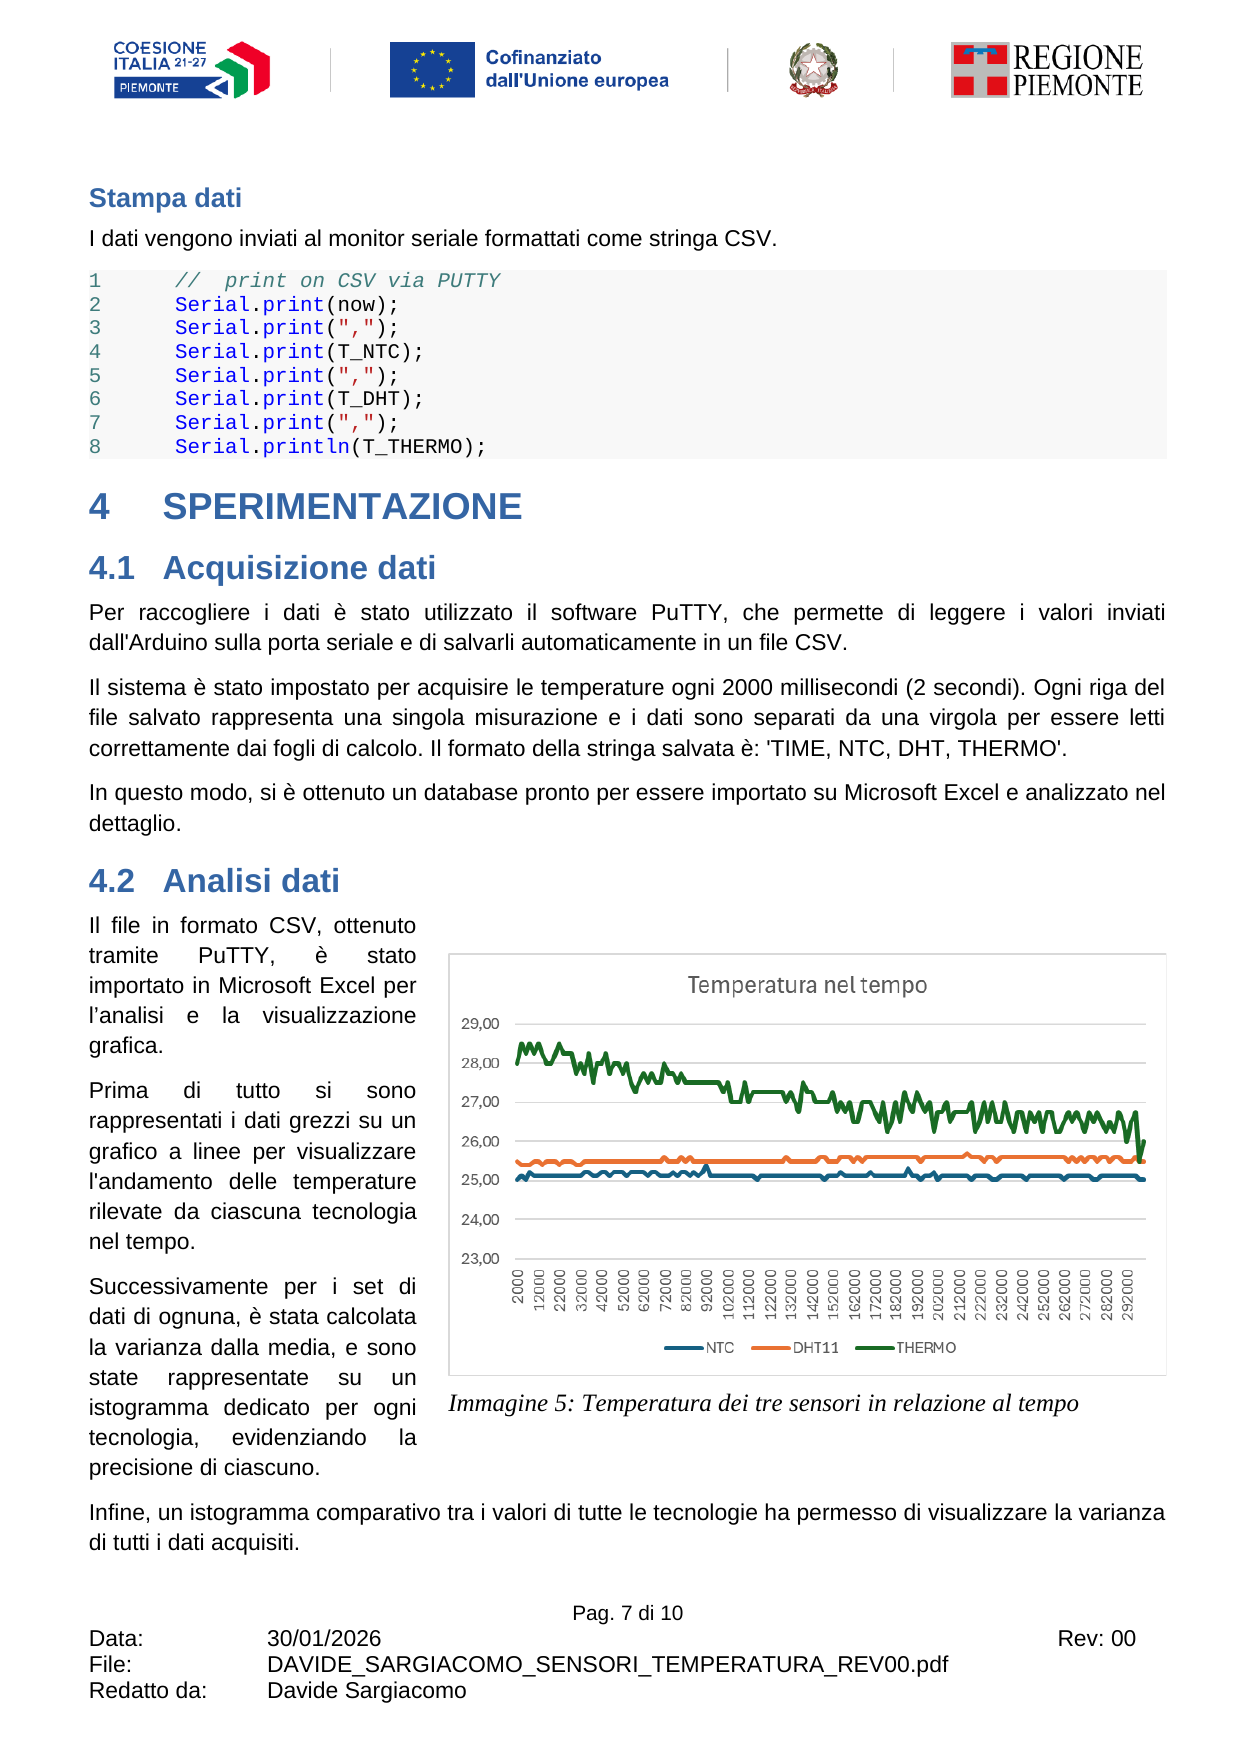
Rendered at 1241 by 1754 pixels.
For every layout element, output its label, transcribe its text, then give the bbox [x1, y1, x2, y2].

text 5 Serial.print(","); [89, 365, 1167, 388]
text 4 Serial.print(T_NTC); [89, 341, 1167, 365]
text In questo modo, si è ottenuto un database pronto per essere importato su Microsoft Excel e analizzato nel dettaglio. [89, 779, 1167, 836]
text 2 Serial.print(now); [89, 294, 1167, 317]
text Prima di tutto si sono rappresentati i dati grezzi su un grafico a linee per visualizzare l'andamento delle temperature rilevate da ciascuna tecnologia nel tempo. [89, 1077, 417, 1254]
subtitle Analisi dati [89, 861, 1167, 899]
text 1 // print on CSV via PUTTY [89, 270, 1167, 294]
subtitle SPERIMENTAZIONE [89, 484, 1167, 527]
text 8 Serial.println(T_THERMO); [89, 436, 1167, 459]
text Per raccogliere i dati è stato utilizzato il software PuTTY, che permette di leggere i valori inviati dall'Arduino sulla porta seriale e di salvarli automaticamente in un file CSV. [89, 599, 1167, 656]
text I dati vengono inviati al monitor seriale formattati come stringa CSV. [89, 225, 1167, 252]
text 3 Serial.print(","); [89, 317, 1167, 341]
text Il sistema è stato impostato per acquisire le temperature ogni 2000 millisecondi (2 secondi). Ogni riga del file salvato rappresenta una singola misurazione e i dati sono separati da una virgola per essere letti correttamente dai fogli di calcolo. Il formato della stringa salvata è: 'TIME, NTC, DHT, THERMO'. [89, 674, 1167, 761]
text [448, 941, 1167, 953]
text Successivamente per i set di dati di ognuna, è stata calcolata la varianza dalla media, e sono state rappresentate su un istogramma dedicato per ogni tecnologia, evidenziando la precisione di ciascuno. [89, 1273, 417, 1481]
subtitle Acquisizione dati [89, 548, 1167, 587]
text Immagine 5: Temperatura dei tre sensori in relazione al tempo [448, 1376, 1167, 1417]
text Il file in formato CSV, ottenuto tramite PuTTY, è stato importato in Microsoft Excel per l’analisi e la visualizzazione grafica. [89, 912, 417, 1059]
text 6 Serial.print(T_DHT); [89, 388, 1167, 412]
text 7 Serial.print(","); [89, 412, 1167, 436]
subtitle Stampa dati [89, 182, 1167, 213]
picture [108, 29, 1147, 119]
text Infine, un istogramma comparativo tra i valori di tutte le tecnologie ha permesso di visualizzare la varianza di tutti i dati acquisiti. [89, 1499, 1167, 1556]
picture [448, 953, 1167, 1376]
